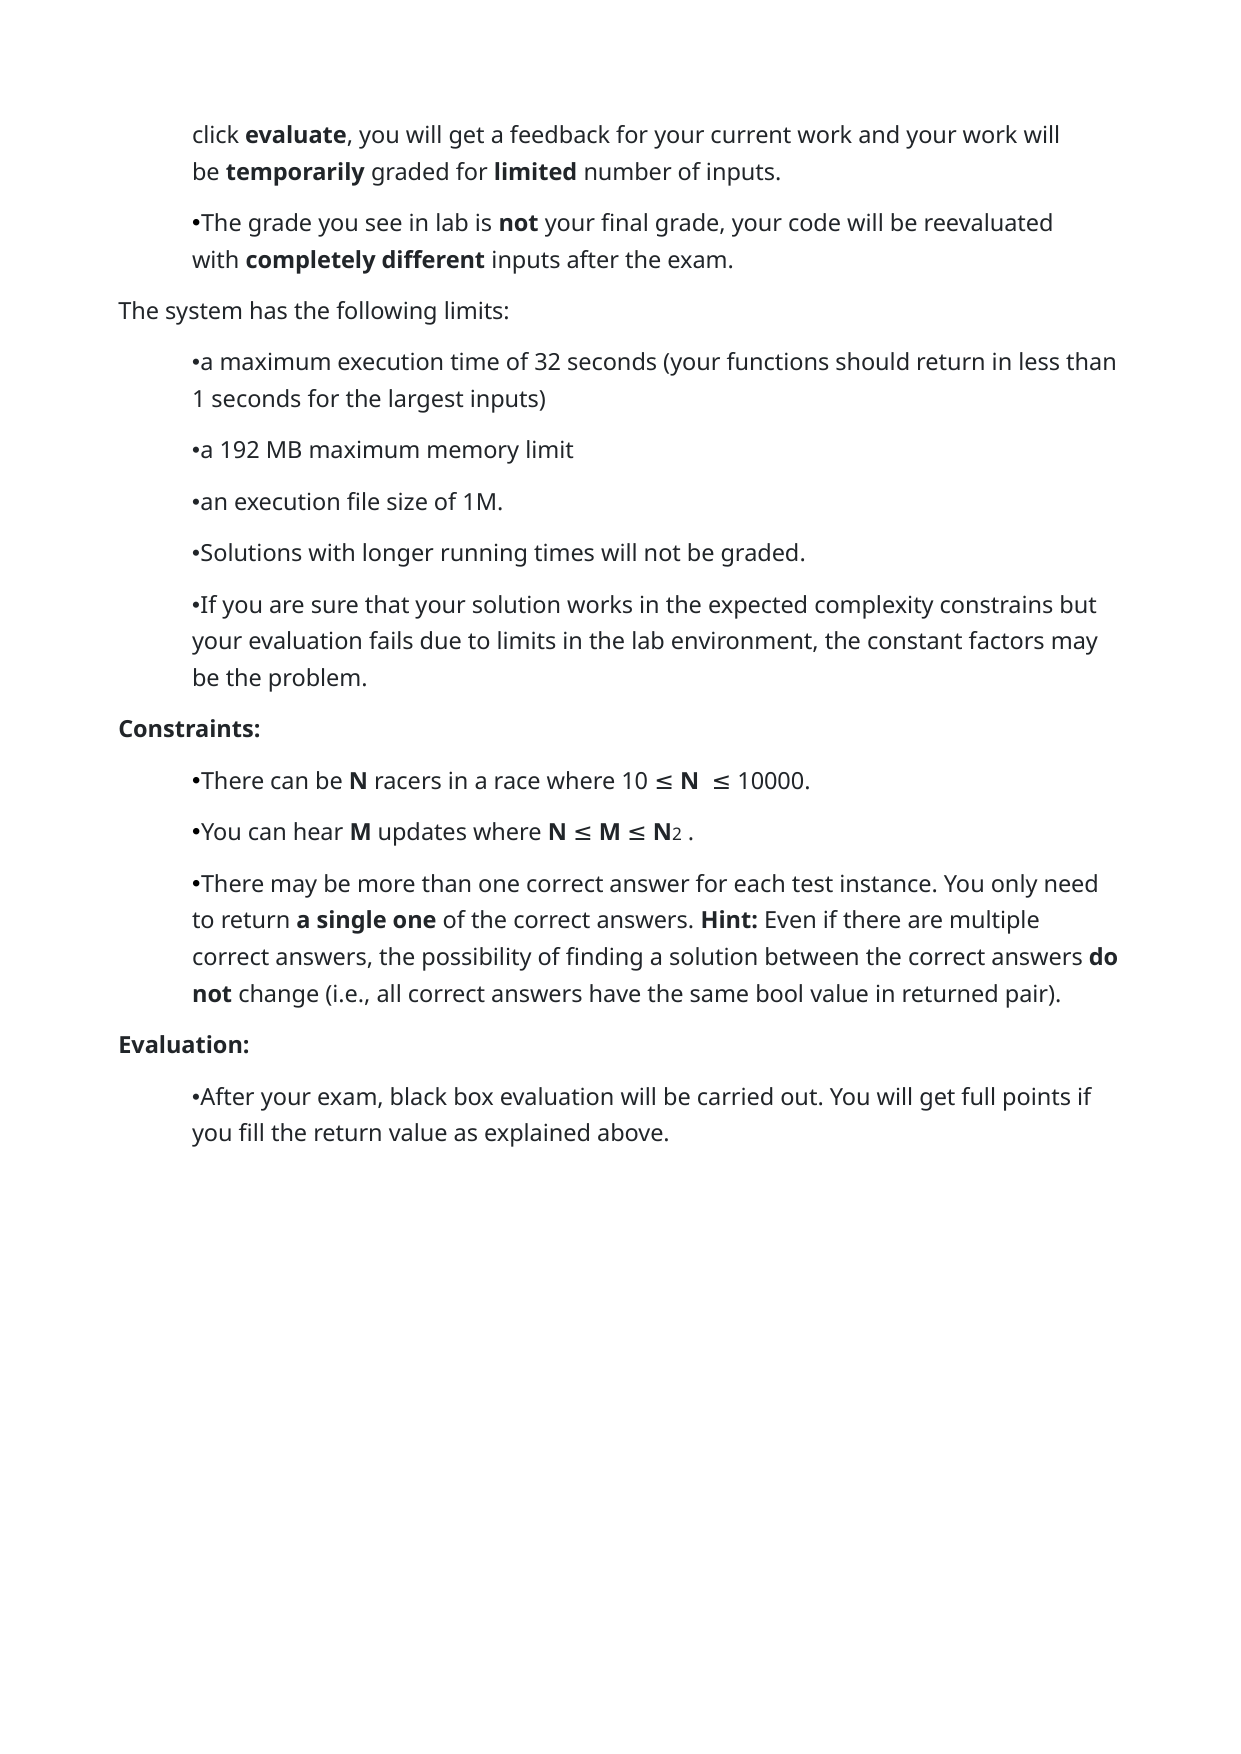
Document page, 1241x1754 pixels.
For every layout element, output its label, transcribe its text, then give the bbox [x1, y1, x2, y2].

list a 192 MB maximum memory limit [118, 434, 1122, 466]
list After your exam, black box evaluation will be carried out. You will get full points if you fill the return value as explained above. [118, 1080, 1122, 1149]
text The system has the following limits: [118, 294, 1122, 326]
text Constraints: [118, 713, 1122, 745]
list You can hear M updates where N ≤ M ≤ N2 . [118, 816, 1122, 847]
list If you are sure that your solution works in the expected complexity constrains but your evaluation fails due to limits in the lab environment, the constant factors may be the problem. [118, 588, 1122, 693]
list a maximum execution time of 32 seconds (your functions should return in less than 1 seconds for the largest inputs) [118, 346, 1122, 414]
list click evaluate, you will get a feedback for your current work and your work will be temporarily graded for limited number of inputs. [118, 118, 1122, 187]
list Solutions with longer running times will not be graded. [118, 537, 1122, 568]
list an execution file size of 1M. [118, 485, 1122, 517]
list The grade you see in lab is not your final grade, your code will be reevaluated with completely different inputs after the exam. [118, 206, 1122, 275]
list There can be N racers in a race where 10 ≤ N ≤ 10000. [118, 764, 1122, 796]
list There may be more than one correct answer for each test instance. You only need to return a single one of the correct answers. Hint: Even if there are multiple correct answers, the possibility of finding a solution between the correct answers do not change (i.e., all correct answers have the same bool value in returned pair). [118, 867, 1122, 1009]
text Evaluation: [118, 1028, 1122, 1061]
